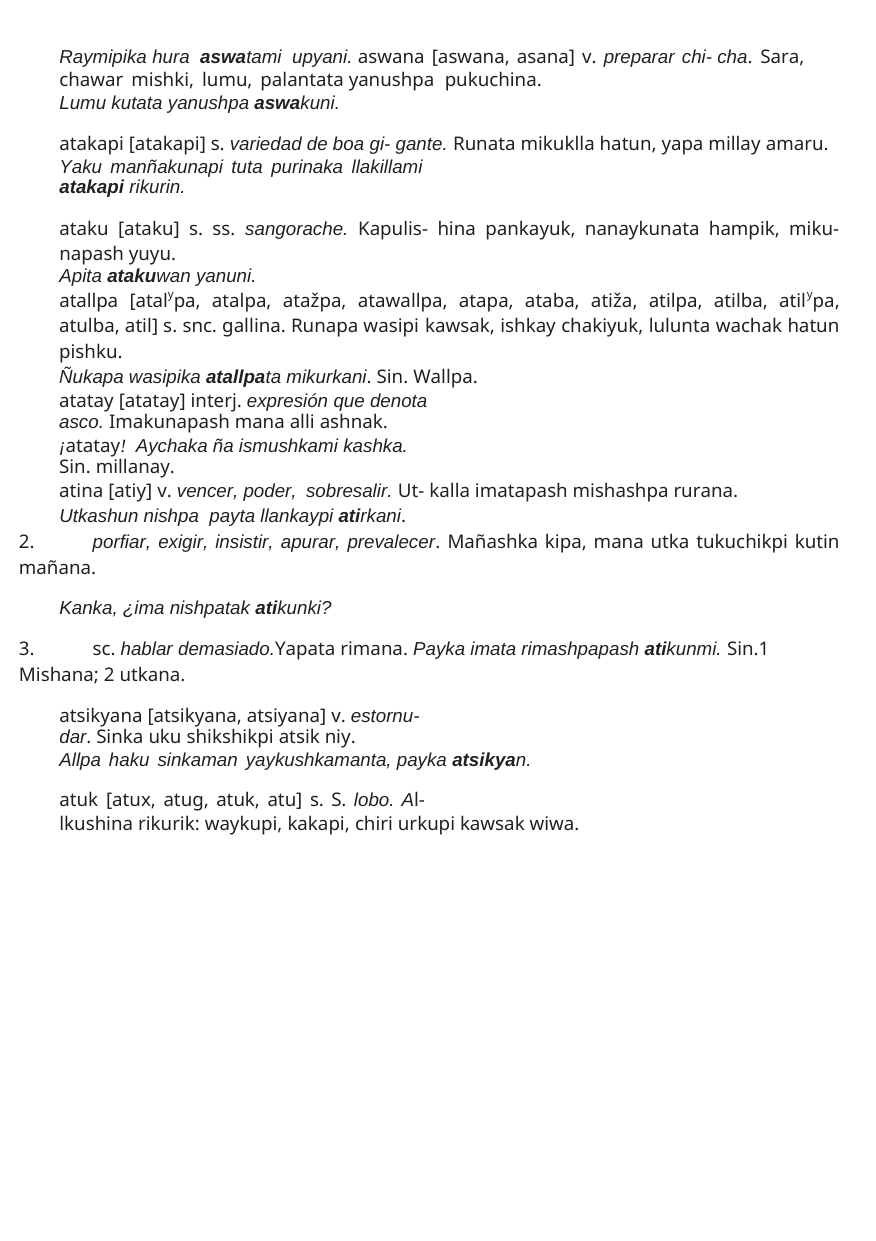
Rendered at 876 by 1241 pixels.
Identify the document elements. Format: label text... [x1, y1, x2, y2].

text atsikyana [atsikyana, atsiyana] v. estornu- [59, 704, 856, 727]
text atuk [atux, atug, atuk, atu] s. S. lobo. Al- [59, 788, 856, 811]
text lkushina rikurik: waykupi, kakapi, chiri urkupi kawsak wiwa. [59, 811, 856, 836]
text Yaku manñakunapi tuta purinaka llakillami [59, 156, 856, 177]
text atakapi [atakapi] s. variedad de boa gi- gante. Runata mikuklla hatun, yapa millay amaru. [59, 130, 840, 156]
text Utkashun nishpa payta llankaypi atirkani. [59, 502, 856, 527]
text atakapi rikurin. [59, 178, 856, 198]
text Raymipika hura aswatami upyani. aswana [aswana, asana] v. preparar chi- cha. Sara, chawar mishki, lumu, palantata yanushpa pukuchina. [59, 44, 840, 92]
text Apita atakuwan yanuni. [59, 266, 856, 286]
text atallpa [atalypa, atalpa, atažpa, atawallpa, atapa, ataba, atiža, atilpa, atilba, atilypa, atulba, atil] s. snc. gallina. Runapa wasipi kawsak, ishkay chakiyuk, lulunta wachak hatun pishku. [59, 286, 840, 364]
text asco. Imakunapash mana alli ashnak. [59, 412, 856, 433]
text Lumu kutata yanushpa aswakuni. [59, 93, 856, 114]
text dar. Sinka uku shikshikpi atsik niy. [59, 727, 856, 748]
list porfiar, exigir, insistir, apurar, prevalecer. Mañashka kipa, mana utka tukuchikpi kutin mañana. [19, 528, 840, 579]
text Sin. millanay. [59, 458, 856, 478]
text atina [atiy] v. vencer, poder, sobresalir. Ut- kalla imatapash mishashpa rurana. [59, 478, 840, 502]
text atatay [atatay] interj. expresión que denota [59, 389, 856, 412]
text ataku [ataku] s. ss. sangorache. Kapulis- hina pankayuk, nanaykunata hampik, miku- napash yuyu. [59, 215, 840, 266]
text ¡atatay! Aychaka ña ismushkami kashka. [59, 433, 856, 458]
list sc. hablar demasiado.Yapata rimana. Payka imata rimashpapash atikunmi. Sin.1 Mishana; 2 utkana. [19, 636, 804, 687]
text Ñukapa wasipika atallpata mikurkani. Sin. Wallpa. [59, 364, 787, 389]
text Kanka, ¿ima nishpatak atikunki? [59, 597, 856, 618]
text Allpa haku sinkaman yaykushkamanta, payka atsikyan. [59, 749, 817, 771]
